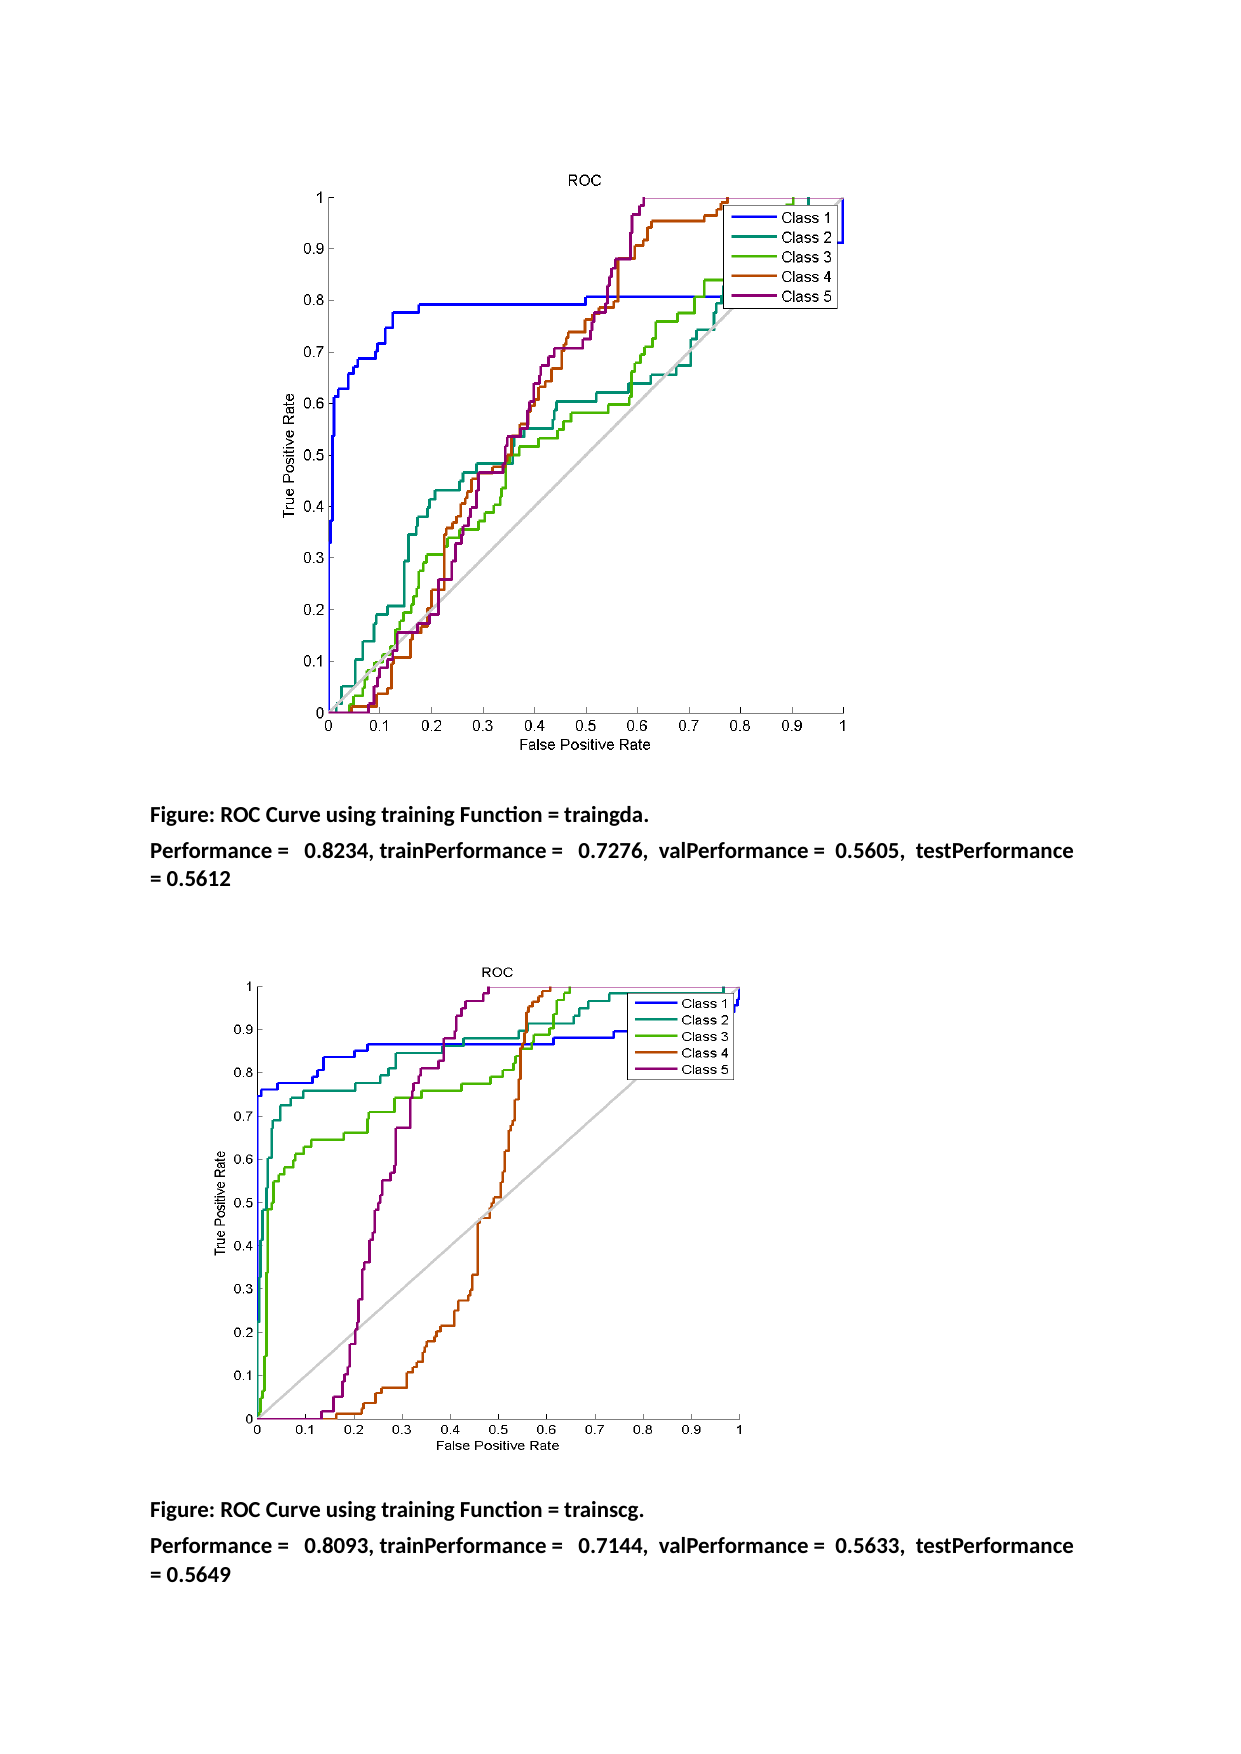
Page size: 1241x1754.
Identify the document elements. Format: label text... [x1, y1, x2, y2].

picture [150, 150, 992, 782]
text Performance = 0.8093, trainPerformance = 0.7144, valPerformance = 0.5633, testPerformance = 0.5649 [150, 1532, 1090, 1588]
text Performance = 0.8234, trainPerformance = 0.7276, valPerformance = 0.5605, testPerformance = 0.5612 [150, 836, 1090, 892]
text Figure: ROC Curve using training Function = traingda. [150, 800, 1184, 828]
text Figure: ROC Curve using training Function = trainscg. [150, 1495, 1184, 1523]
picture [91, 947, 879, 1477]
